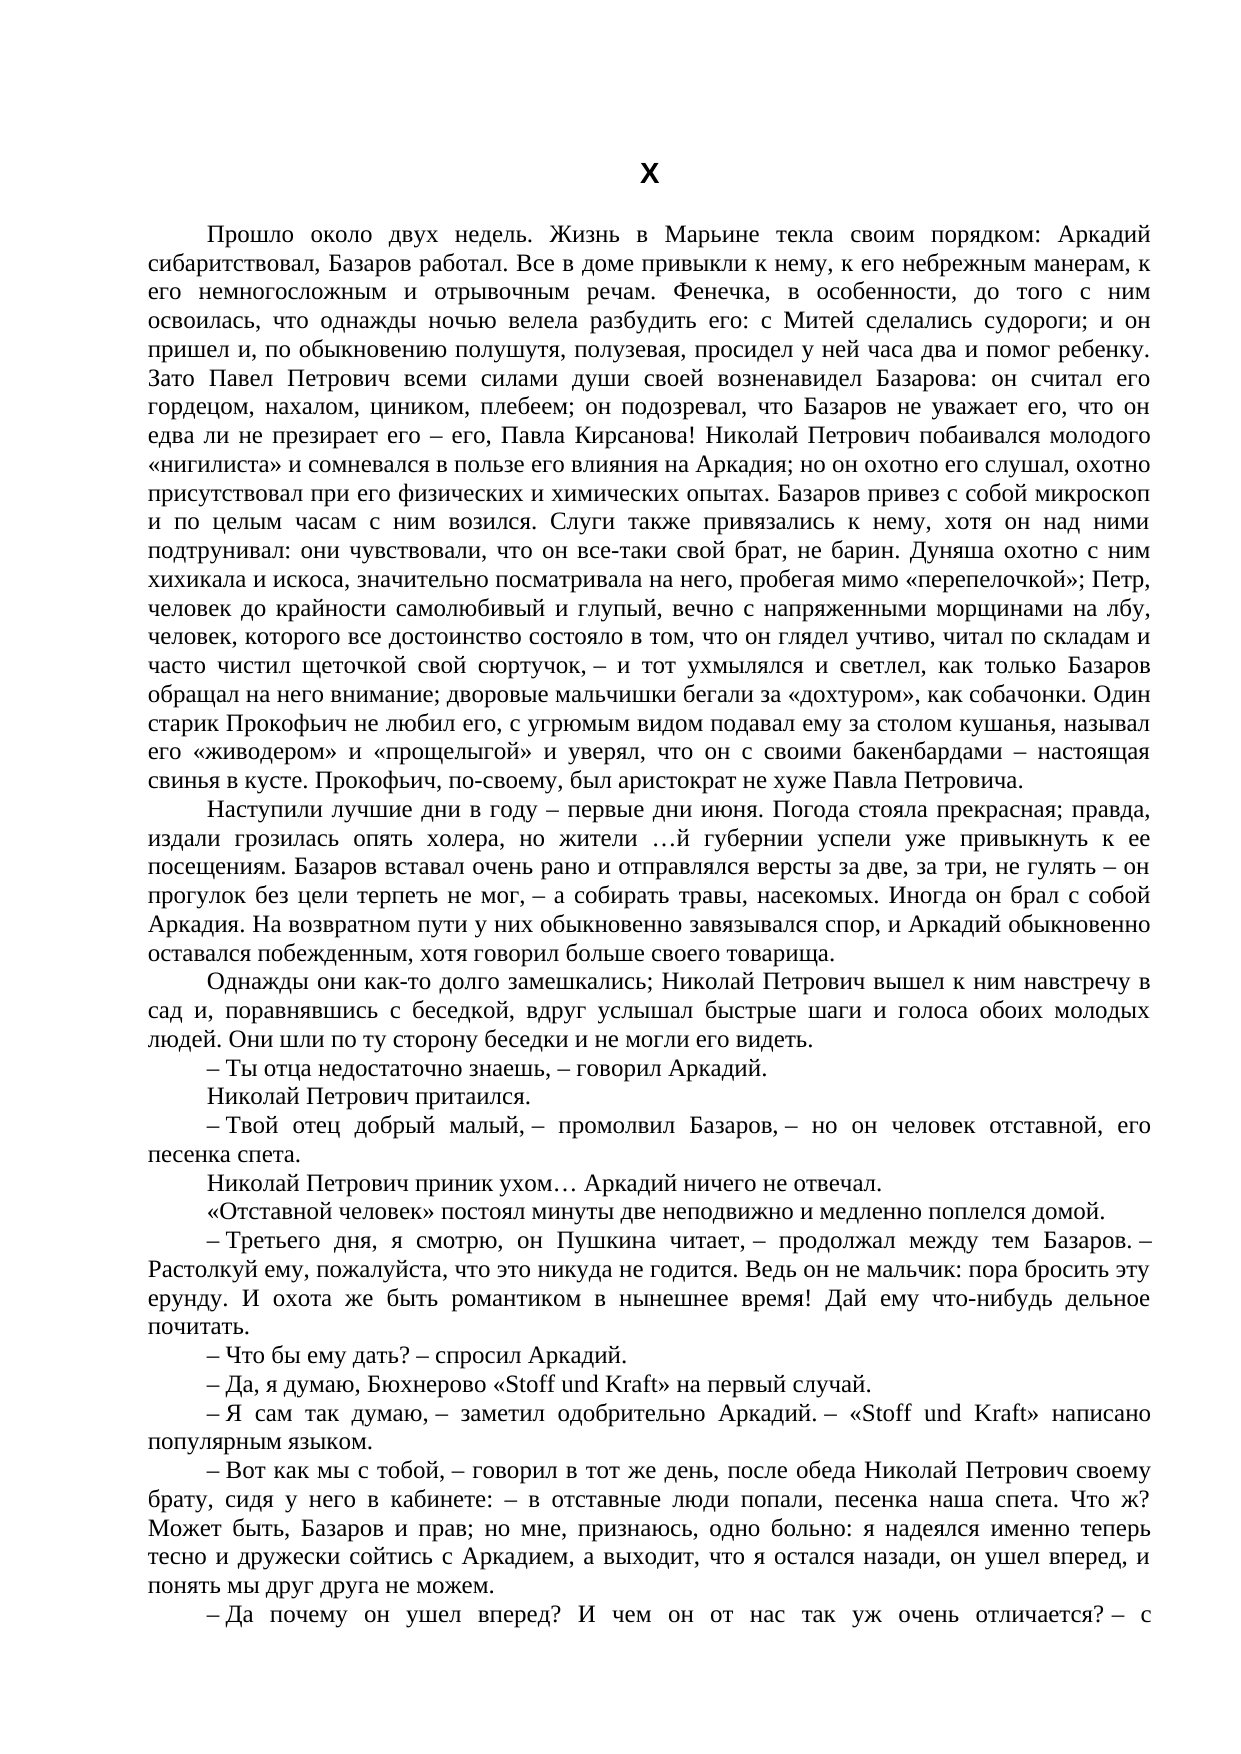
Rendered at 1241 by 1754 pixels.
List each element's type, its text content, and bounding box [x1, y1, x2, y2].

text Николай Петрович приник ухом… Аркадий ничего не отвечал. [148, 1168, 1152, 1196]
text – Да, я думаю, Бюхнерово «Stoff und Kraft» на первый случай. [148, 1369, 1152, 1398]
text Наступили лучшие дни в году – первые дни июня. Погода стояла прекрасная; правда, издали грозилась опять холера, но жители …й губернии успели уже привыкнуть к ее посещениям. Базаров вставал очень рано и отправлялся версты за две, за три, не гулять – он прогулок без цели терпеть не мог, – а собирать травы, насекомых. Иногда он брал с собой Аркадия. На возвратном пути у них обыкновенно завязывался спор, и Аркадий обыкновенно оставался побежденным, хотя говорил больше своего товарища. [148, 794, 1152, 966]
text – Ты отца недостаточно знаешь, – говорил Аркадий. [148, 1053, 1152, 1081]
text – Вот как мы с тобой, – говорил в тот же день, после обеда Николай Петрович своему брату, сидя у него в кабинете: – в отставные люди попали, песенка наша спета. Что ж? Может быть, Базаров и прав; но мне, признаюсь, одно больно: я надеялся именно теперь тесно и дружески сойтись с Аркадием, а выходит, что я остался назади, он ушел вперед, и понять мы друг друга не можем. [148, 1455, 1152, 1599]
text Николай Петрович притаился. [148, 1081, 1152, 1110]
text Однажды они как-то долго замешкались; Николай Петрович вышел к ним навстречу в сад и, поравнявшись с беседкой, вдруг услышал быстрые шаги и голоса обоих молодых людей. Они шли по ту сторону беседки и не могли его видеть. [148, 966, 1152, 1053]
text «Отставной человек» постоял минуты две неподвижно и медленно поплелся домой. [148, 1196, 1152, 1225]
text – Я сам так думаю, – заметил одобрительно Аркадий. – «Stoff und Kraft» написано популярным языком. [148, 1398, 1152, 1455]
text Прошло около двух недель. Жизнь в Марьине текла своим порядком: Аркадий сибаритствовал, Базаров работал. Все в доме привыкли к нему, к его небрежным манерам, к его немногосложным и отрывочным речам. Фенечка, в особенности, до того с ним освоилась, что однажды ночью велела разбудить его: с Митей сделались судороги; и он пришел и, по обыкновению полушутя, полузевая, просидел у ней часа два и помог ребенку. Зато Павел Петрович всеми силами души своей возненавидел Базарова: он считал его гордецом, нахалом, циником, плебеем; он подозревал, что Базаров не уважает его, что он едва ли не презирает его – его, Павла Кирсанова! Николай Петрович побаивался молодого «нигилиста» и сомневался в пользе его влияния на Аркадия; но он охотно его слушал, охотно присутствовал при его физических и химических опытах. Базаров привез с собой микроскоп и по целым часам с ним возился. Слуги также привязались к нему, хотя он над ними подтрунивал: они чувствовали, что он все-таки свой брат, не барин. Дуняша охотно с ним хихикала и искоса, значительно посматривала на него, пробегая мимо «перепелочкой»; Петр, человек до крайности самолюбивый и глупый, вечно с напряженными морщинами на лбу, человек, которого все достоинство состояло в том, что он глядел учтиво, читал по складам и часто чистил щеточкой свой сюртучок, – и тот ухмылялся и светлел, как только Базаров обращал на него внимание; дворовые мальчишки бегали за «дохтуром», как собачонки. Один старик Прокофьич не любил его, с угрюмым видом подавал ему за столом кушанья, называл его «живодером» и «прощелыгой» и уверял, что он с своими бакенбардами – настоящая свинья в кусте. Прокофьич, по-своему, был аристократ не хуже Павла Петровича. [148, 219, 1152, 794]
subtitle X [148, 157, 1152, 190]
text – Да почему он ушел вперед? И чем он от нас так уж очень отличается? – с [148, 1599, 1152, 1628]
text – Третьего дня, я смотрю, он Пушкина читает, – продолжал между тем Базаров. – Растолкуй ему, пожалуйста, что это никуда не годится. Ведь он не мальчик: пора бросить эту ерунду. И охота же быть романтиком в нынешнее время! Дай ему что-нибудь дельное почитать. [148, 1225, 1152, 1340]
text – Что бы ему дать? – спросил Аркадий. [148, 1340, 1152, 1369]
text – Твой отец добрый малый, – промолвил Базаров, – но он человек отставной, его песенка спета. [148, 1110, 1152, 1168]
